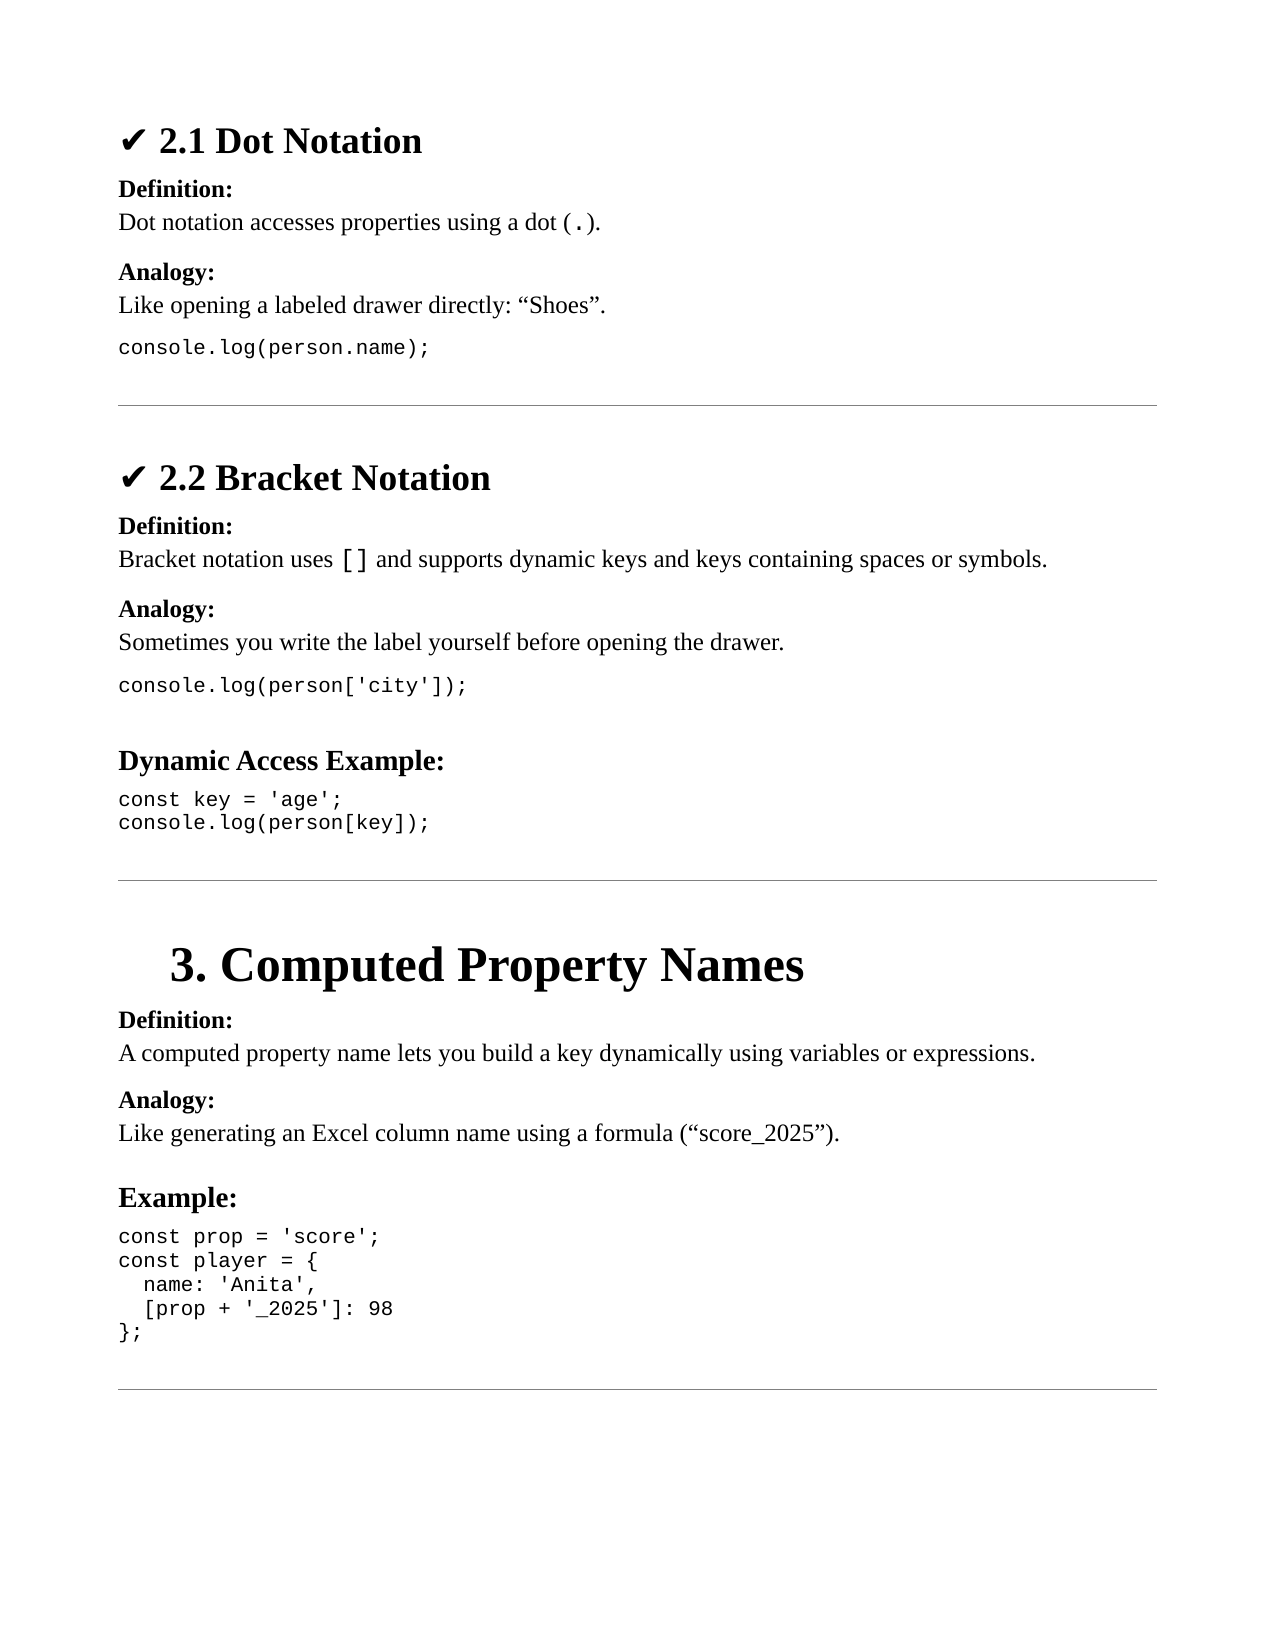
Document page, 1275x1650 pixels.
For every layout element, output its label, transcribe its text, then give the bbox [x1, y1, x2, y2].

text Definition: Bracket notation uses [] and supports dynamic keys and keys containing spaces or symbols. [118, 511, 1157, 575]
text name: 'Anita', [118, 1274, 1157, 1297]
text }; [118, 1321, 1157, 1345]
text console.log(person['city']); [118, 675, 1157, 698]
text [prop + '_2025']: 98 [118, 1297, 1157, 1321]
text const key = 'age'; [118, 789, 1157, 812]
subtitle Dynamic Access Example: [118, 743, 1157, 776]
text console.log(person[key]); [118, 812, 1157, 836]
text Analogy: Like generating an Excel column name using a formula (“score_2025”). [118, 1085, 1157, 1147]
subtitle Example: [118, 1181, 1157, 1214]
text Definition: A computed property name lets you build a key dynamically using variables or expressions. [118, 1005, 1157, 1066]
subtitle 🧩 3. Computed Property Names [118, 935, 1157, 992]
text Analogy: Sometimes you write the label yourself before opening the drawer. [118, 594, 1157, 656]
text console.log(person.name); [118, 337, 1157, 361]
text Definition: Dot notation accesses properties using a dot (.). [118, 174, 1157, 238]
text Analogy: Like opening a labeled drawer directly: “Shoes”. [118, 257, 1157, 318]
text const prop = 'score'; [118, 1227, 1157, 1250]
text const player = { [118, 1250, 1157, 1274]
subtitle ✔ 2.2 Bracket Notation [118, 456, 1157, 499]
subtitle ✔ 2.1 Dot Notation [118, 118, 1157, 161]
